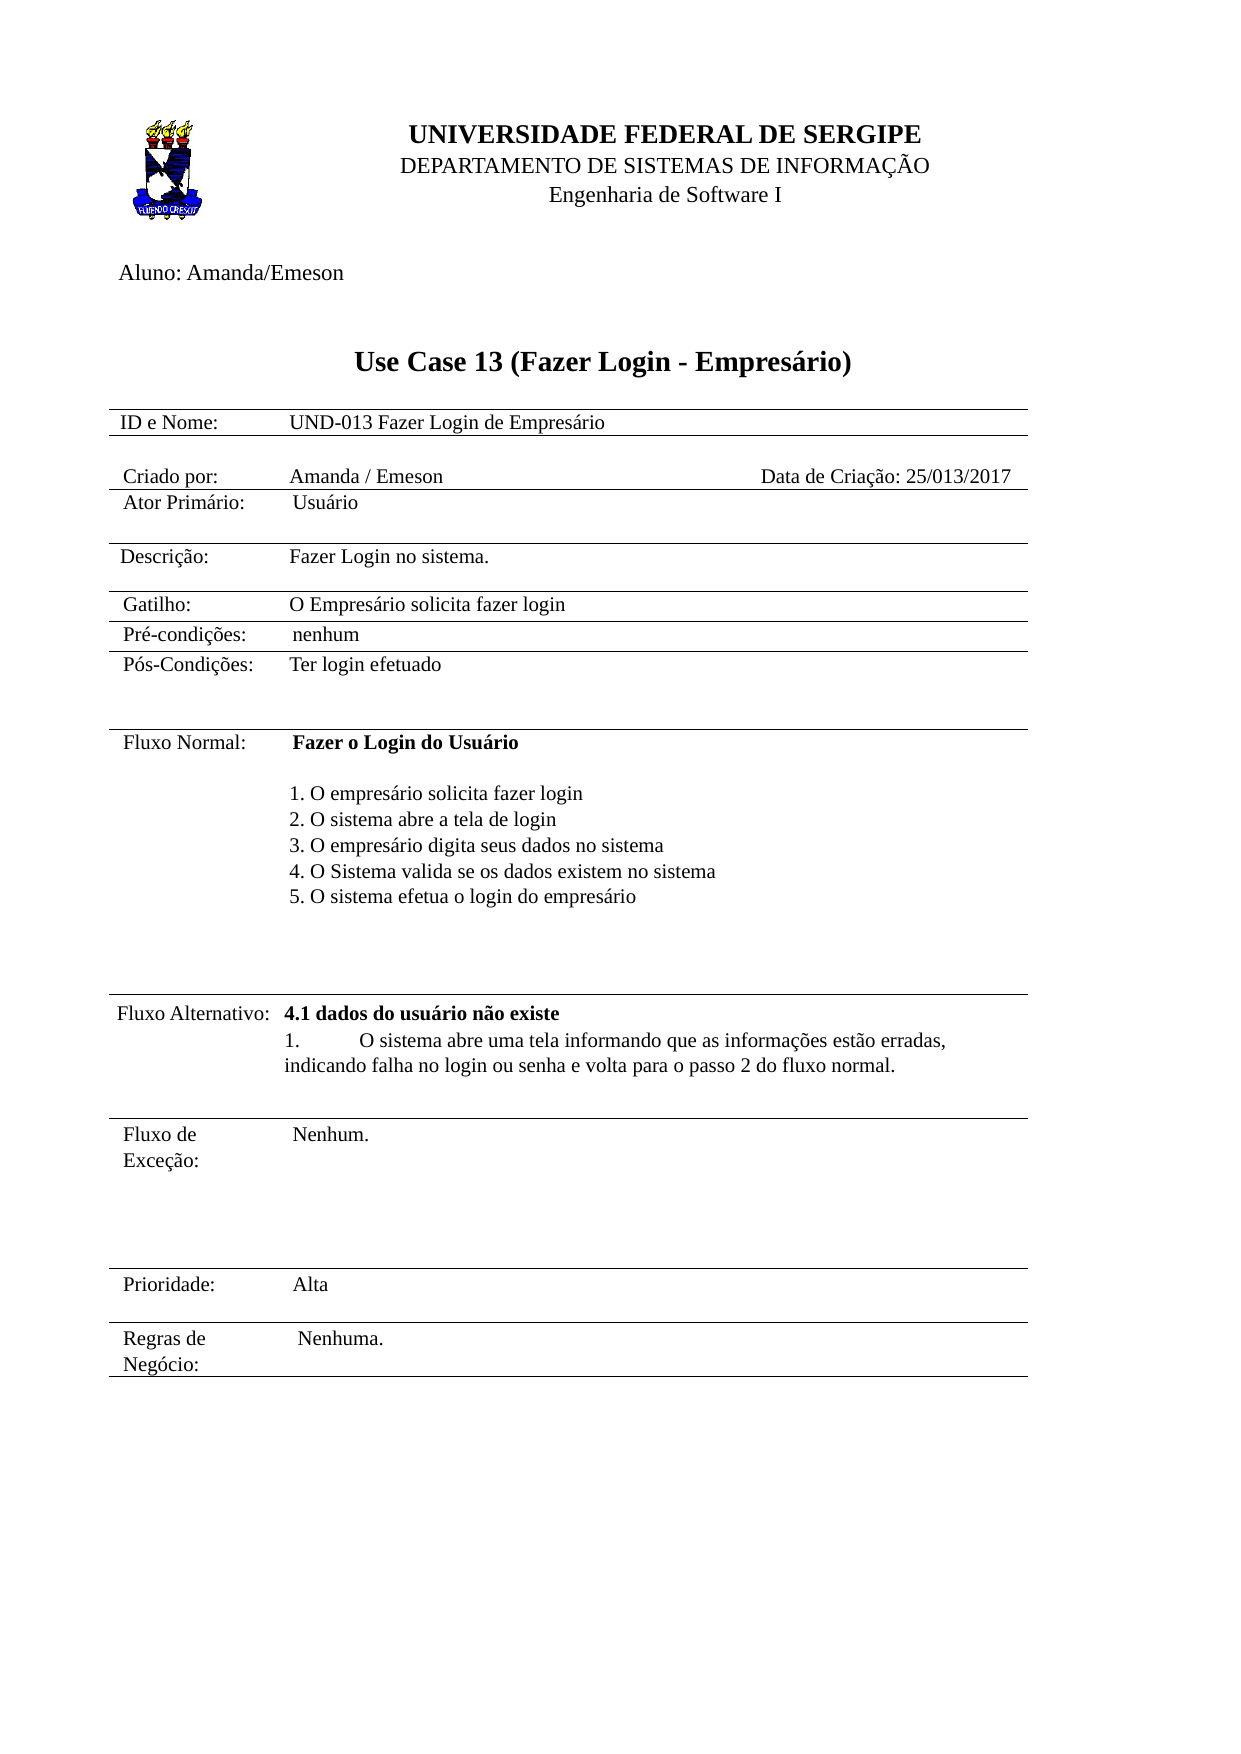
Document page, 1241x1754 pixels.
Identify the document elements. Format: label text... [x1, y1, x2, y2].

table_cell Pós-Condições: [109, 652, 278, 729]
table_cell Criado por: [109, 436, 278, 488]
table_cell O Empresário solicita fazer login [278, 592, 1028, 621]
table_cell Gatilho: [109, 592, 278, 621]
text Engenharia de Software I [203, 181, 1095, 207]
text DEPARTAMENTO DE SISTEMAS DE INFORMAÇÃO [203, 152, 1094, 178]
text UNIVERSIDADE FEDERAL DE SERGIPE [203, 118, 1094, 149]
table_cell Ator Primário: [109, 490, 278, 543]
table_cell Fazer Login no sistema. [278, 544, 1028, 591]
text Use Case 13 (Fazer Login - Empresário) [118, 344, 1087, 378]
table_cell nenhum [278, 622, 1028, 651]
picture [132, 118, 203, 230]
table_cell Nenhuma. [278, 1323, 1028, 1376]
table_header UND-013 Fazer Login de Empresário [278, 410, 1028, 434]
table_cell Amanda / Emeson Data de Criação: 25/013/2017 [278, 436, 1028, 488]
table_cell Prioridade: [109, 1269, 278, 1322]
table_cell Ter login efetuado [278, 652, 1028, 729]
table_header Fluxo de Exceção: [109, 1119, 278, 1268]
table_header 4.1 dados do usuário não existe O sistema abre uma tela informando que as informações estão erradas, indicando falha no login ou senha e volta para o passo 2 do fluxo normal. [279, 995, 1028, 1111]
table_cell Regras de Negócio: [109, 1323, 278, 1376]
table_header Fluxo Alternativo: [111, 995, 278, 1111]
table_cell Fazer o Login do Usuário O empresário solicita fazer login O sistema abre a tela de login O empresário digita seus dados no sistema O Sistema valida se os dados existem no sistema O sistema efetua o login do empresário [278, 730, 1028, 994]
table_cell Usuário [278, 490, 1028, 543]
text Aluno: Amanda/Emeson [118, 259, 1122, 286]
table_cell Alta [278, 1269, 1028, 1322]
table_cell Descrição: [109, 544, 278, 591]
table_cell Fluxo Normal: [109, 730, 278, 994]
table_cell Pré-condições: [109, 622, 278, 651]
table_header ID e Nome: [109, 410, 278, 434]
table_header Nenhum. [278, 1119, 1028, 1268]
